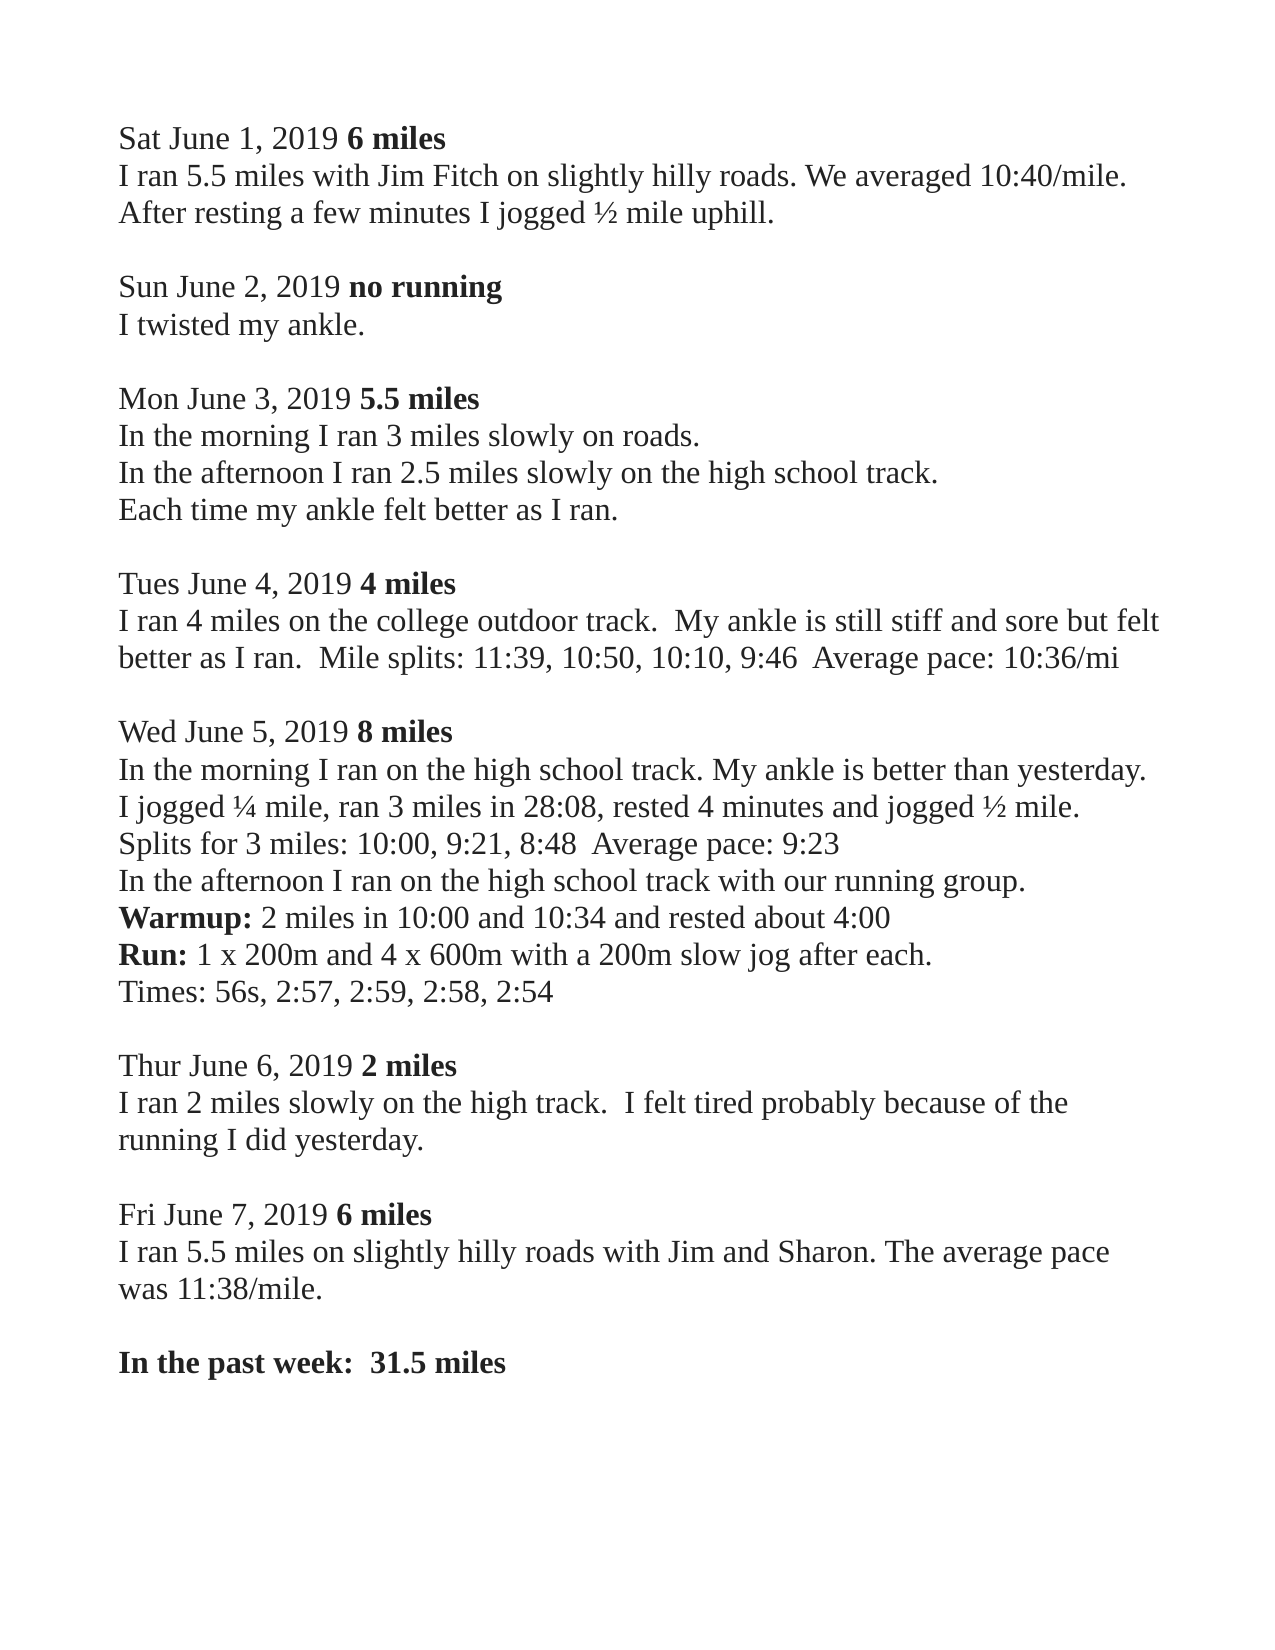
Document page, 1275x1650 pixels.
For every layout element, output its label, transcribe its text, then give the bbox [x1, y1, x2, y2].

text In the morning I ran on the high school track. My ankle is better than yesterday. [118, 750, 1161, 787]
text Times: 56s, 2:57, 2:59, 2:58, 2:54 [118, 972, 1161, 1009]
text Splits for 3 miles: 10:00, 9:21, 8:48 Average pace: 9:23 [118, 824, 1161, 861]
text In the afternoon I ran 2.5 miles slowly on the high school track. [118, 453, 1161, 490]
text After resting a few minutes I jogged ½ mile uphill. [118, 193, 1161, 231]
text I twisted my ankle. [118, 305, 1161, 342]
text Tues June 4, 2019 4 miles [118, 564, 1161, 601]
text Sun June 2, 2019 no running [118, 268, 1161, 305]
text In the afternoon I ran on the high school track with our running group. [118, 861, 1161, 898]
text Mon June 3, 2019 5.5 miles [118, 379, 1161, 416]
text Wed June 5, 2019 8 miles [118, 713, 1161, 750]
text Thur June 6, 2019 2 miles [118, 1046, 1161, 1083]
text Sat June 1, 2019 6 miles [118, 118, 1161, 156]
text I ran 5.5 miles on slightly hilly roads with Jim and Sharon. The average pace was 11:38/mile. [118, 1232, 1161, 1306]
text Fri June 7, 2019 6 miles [118, 1195, 1161, 1232]
text I ran 4 miles on the college outdoor track. My ankle is still stiff and sore but felt better as I ran. Mile splits: 11:39, 10:50, 10:10, 9:46 Average pace: 10:36/mi [118, 601, 1161, 676]
text Each time my ankle felt better as I ran. [118, 490, 1161, 527]
text Run: 1 x 200m and 4 x 600m with a 200m slow jog after each. [118, 935, 1161, 972]
text I ran 5.5 miles with Jim Fitch on slightly hilly roads. We averaged 10:40/mile. [118, 156, 1161, 193]
text In the morning I ran 3 miles slowly on roads. [118, 416, 1161, 453]
text Warmup: 2 miles in 10:00 and 10:34 and rested about 4:00 [118, 898, 1161, 935]
text I jogged ¼ mile, ran 3 miles in 28:08, rested 4 minutes and jogged ½ mile. [118, 787, 1161, 824]
text In the past week: 31.5 miles [118, 1343, 1161, 1380]
text I ran 2 miles slowly on the high track. I felt tired probably because of the running I did yesterday. [118, 1083, 1161, 1158]
